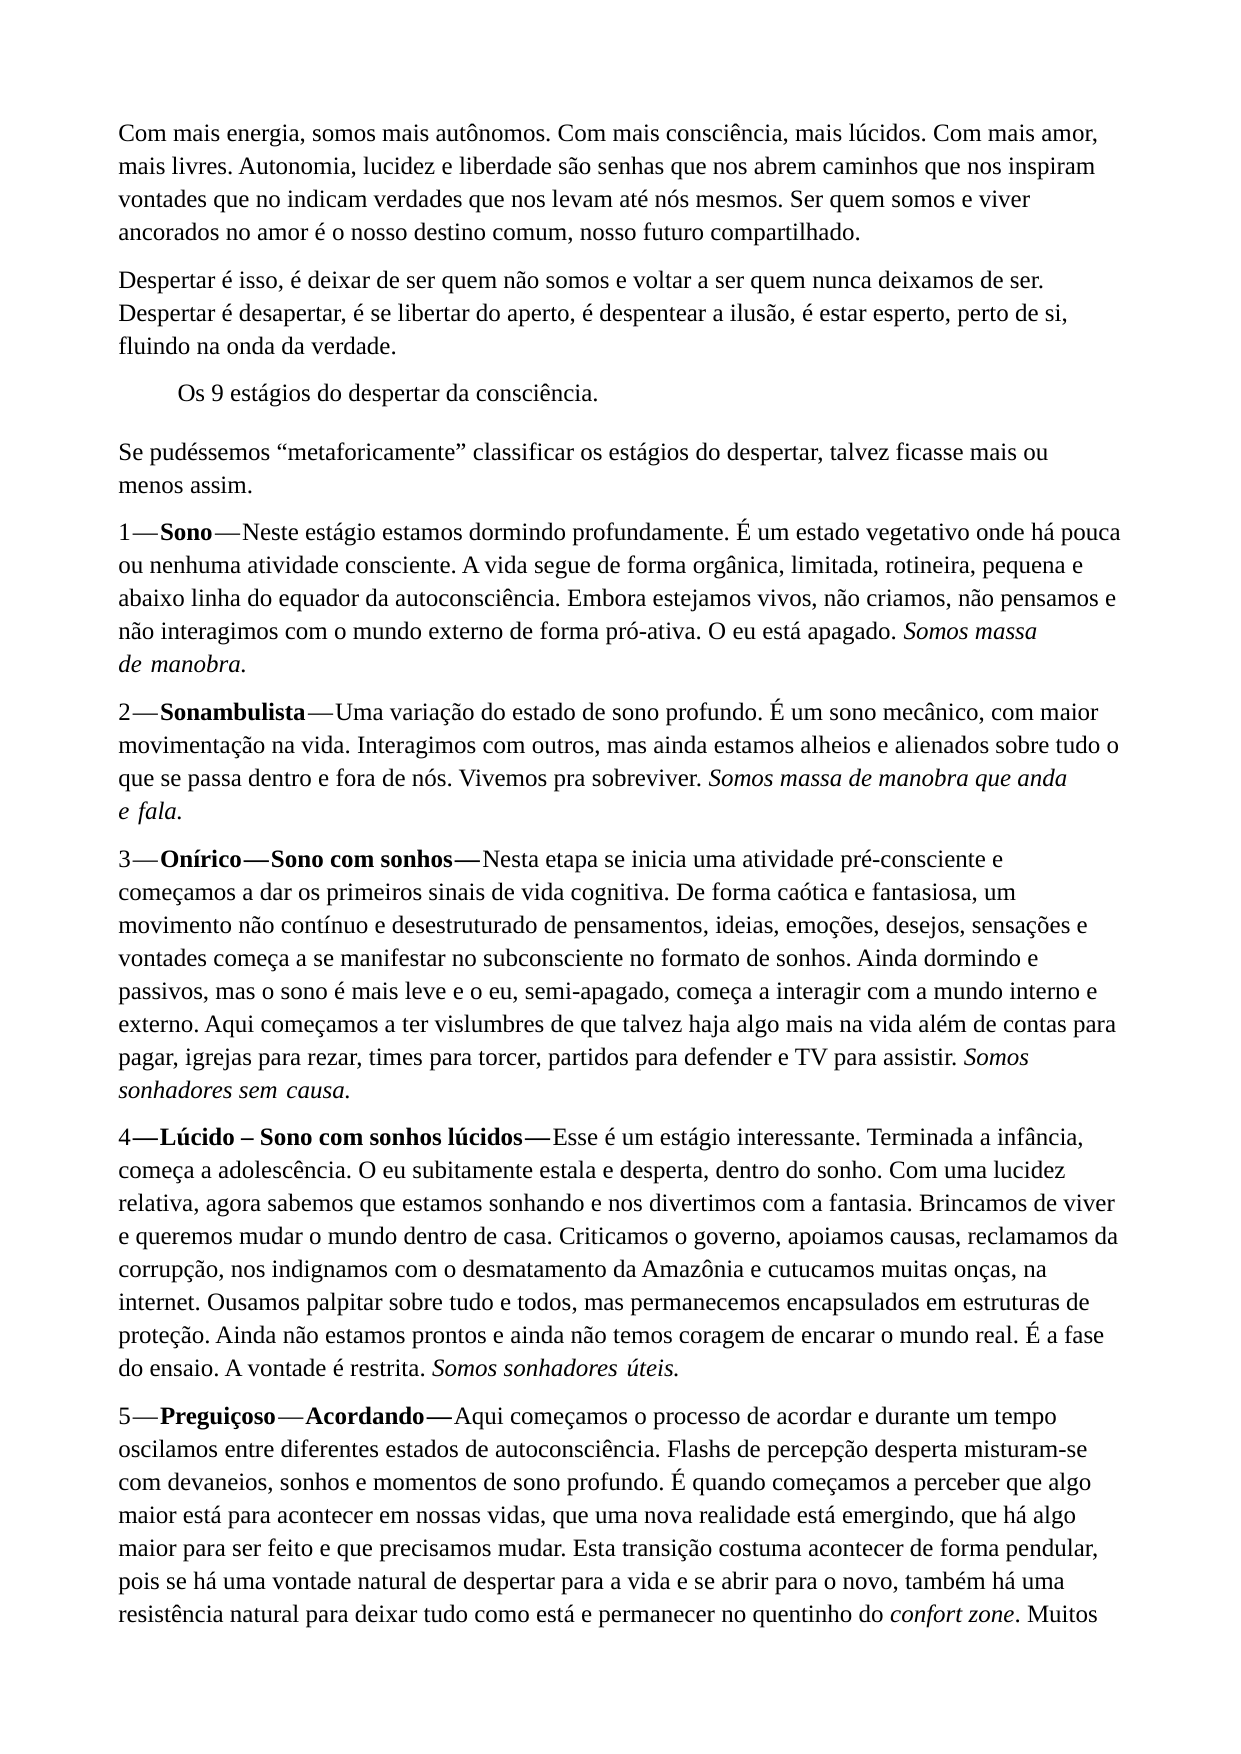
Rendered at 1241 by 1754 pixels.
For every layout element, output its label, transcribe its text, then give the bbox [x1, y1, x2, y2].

text 3 — Onírico — Sono com sonhos — Nesta etapa se inicia uma atividade pré-consciente e começamos a dar os primeiros sinais de vida cognitiva. De forma caótica e fantasiosa, um movimento não contínuo e desestruturado de pensamentos, ideias, emoções, desejos, sensações e vontades começa a se manifestar no subconsciente no formato de sonhos. Ainda dormindo e passivos, mas o sono é mais leve e o eu, semi-apagado, começa a interagir com a mundo interno e externo. Aqui começamos a ter vislumbres de que talvez haja algo mais na vida além de contas para pagar, igrejas para rezar, times para torcer, partidos para defender e TV para assistir. Somos sonhadores sem causa. [118, 844, 1122, 1103]
text Os 9 estágios do despertar da consciência. [177, 378, 1063, 407]
text 2 — Sonambulista — Uma variação do estado de sono profundo. É um sono mecânico, com maior movimentação na vida. Interagimos com outros, mas ainda estamos alheios e alienados sobre tudo o que se passa dentro e fora de nós. Vivemos pra sobreviver. Somos massa de manobra que anda e fala. [118, 697, 1122, 825]
text 5 — Preguiçoso — Acordando — Aqui começamos o processo de acordar e durante um tempo oscilamos entre diferentes estados de autoconsciência. Flashs de percepção desperta misturam-se com devaneios, sonhos e momentos de sono profundo. É quando começamos a perceber que algo maior está para acontecer em nossas vidas, que uma nova realidade está emergindo, que há algo maior para ser feito e que precisamos mudar. Esta transição costuma acontecer de forma pendular, pois se há uma vontade natural de despertar para a vida e se abrir para o novo, também há uma resistência natural para deixar tudo como está e permanecer no quentinho do confort zone. Muitos [118, 1401, 1122, 1628]
text Despertar é isso, é deixar de ser quem não somos e voltar a ser quem nunca deixamos de ser. Despertar é desapertar, é se libertar do aperto, é despentear a ilusão, é estar esperto, perto de si, fluindo na onda da verdade. [118, 265, 1122, 359]
text 4 — Lúcido – Sono com sonhos lúcidos — Esse é um estágio interessante. Terminada a infância, começa a adolescência. O eu subitamente estala e desperta, dentro do sonho. Com uma lucidez relativa, agora sabemos que estamos sonhando e nos divertimos com a fantasia. Brincamos de viver e queremos mudar o mundo dentro de casa. Criticamos o governo, apoiamos causas, reclamamos da corrupção, nos indignamos com o desmatamento da Amazônia e cutucamos muitas onças, na internet. Ousamos palpitar sobre tudo e todos, mas permanecemos encapsulados em estruturas de proteção. Ainda não estamos prontos e ainda não temos coragem de encarar o mundo real. É a fase do ensaio. A vontade é restrita. Somos sonhadores úteis. [118, 1122, 1122, 1382]
text 1 — Sono — Neste estágio estamos dormindo profundamente. É um estado vegetativo onde há pouca ou nenhuma atividade consciente. A vida segue de forma orgânica, limitada, rotineira, pequena e abaixo linha do equador da autoconsciência. Embora estejamos vivos, não criamos, não pensamos e não interagimos com o mundo externo de forma pró-ativa. O eu está apagado. Somos massa de manobra. [118, 517, 1122, 678]
text Se pudéssemos “metaforicamente” classificar os estágios do despertar, talvez ficasse mais ou menos assim. [118, 437, 1122, 498]
text Com mais energia, somos mais autônomos. Com mais consciência, mais lúcidos. Com mais amor, mais livres. Autonomia, lucidez e liberdade são senhas que nos abrem caminhos que nos inspiram vontades que no indicam verdades que nos levam até nós mesmos. Ser quem somos e viver ancorados no amor é o nosso destino comum, nosso futuro compartilhado. [118, 118, 1122, 246]
